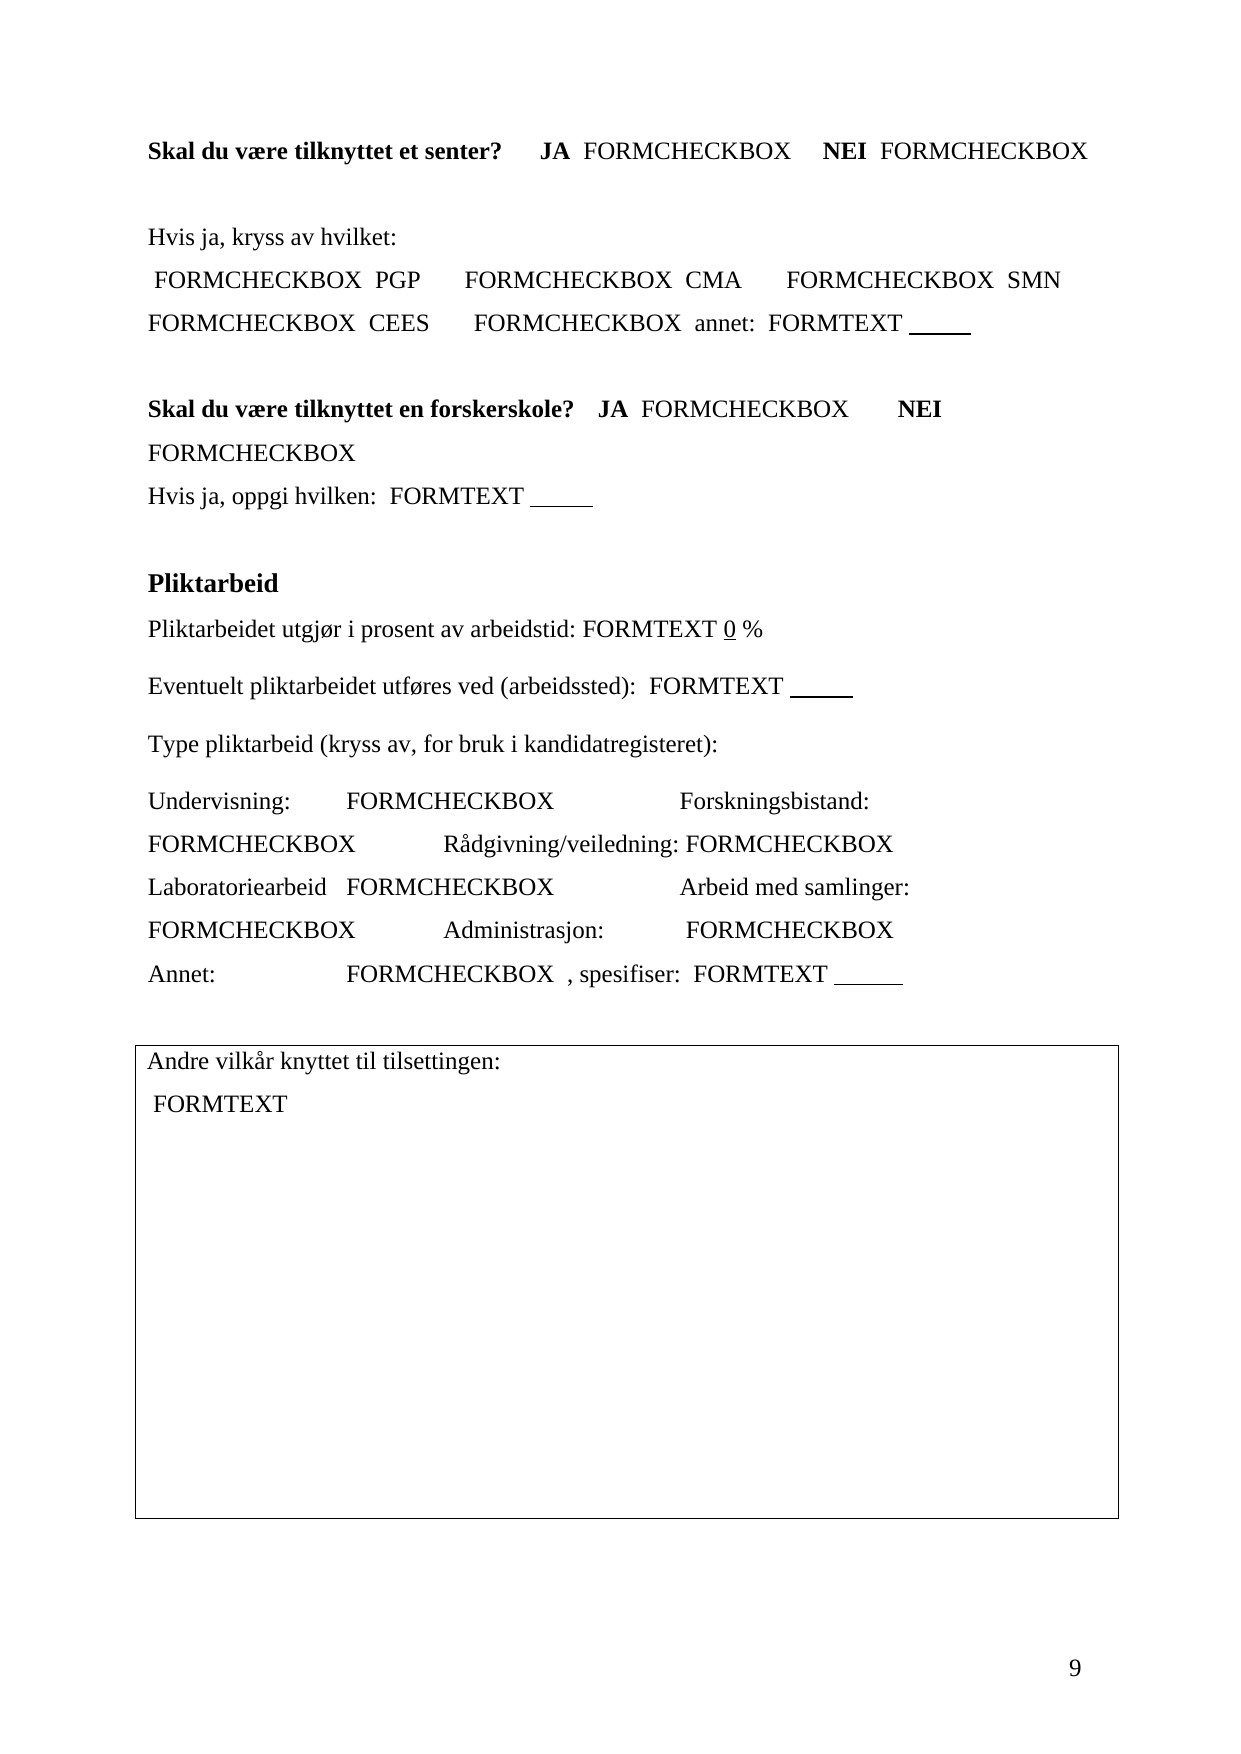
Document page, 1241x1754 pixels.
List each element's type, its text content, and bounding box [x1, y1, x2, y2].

text Annet: FORMCHECKBOX , spesifiser: FORMTEXT [148, 959, 1092, 987]
text Pliktarbeidet utgjør i prosent av arbeidstid: FORMTEXT 0 % [148, 614, 1092, 642]
text Pliktarbeid [148, 567, 1092, 598]
text Type pliktarbeid (kryss av, for bruk i kandidatregisteret): [148, 729, 1092, 757]
text FORMCHECKBOX PGP FORMCHECKBOX CMA FORMCHECKBOX SMN FORMCHECKBOX CEES FORMCHECKBOX annet: FORMTEXT [148, 265, 1092, 337]
table_header Andre vilkår knyttet til tilsettingen: FORMTEXT [136, 1046, 1118, 1517]
text Eventuelt pliktarbeidet utføres ved (arbeidssted): FORMTEXT [148, 671, 1092, 700]
text Laboratoriearbeid FORMCHECKBOX Arbeid med samlinger: FORMCHECKBOX Administrasjon: FORMCHECKBOX [148, 872, 1092, 944]
text Hvis ja, oppgi hvilken: FORMTEXT [148, 481, 1092, 509]
text Undervisning: FORMCHECKBOX Forskningsbistand: FORMCHECKBOX Rådgivning/veiledning: FORMCHECKBOX [148, 786, 1092, 858]
text Skal du være tilknyttet et senter? JA FORMCHECKBOX NEI FORMCHECKBOX [148, 136, 1092, 208]
text Hvis ja, kryss av hvilket: [148, 222, 1092, 251]
text Skal du være tilknyttet en forskerskole? JA FORMCHECKBOX NEI FORMCHECKBOX [148, 394, 1092, 466]
